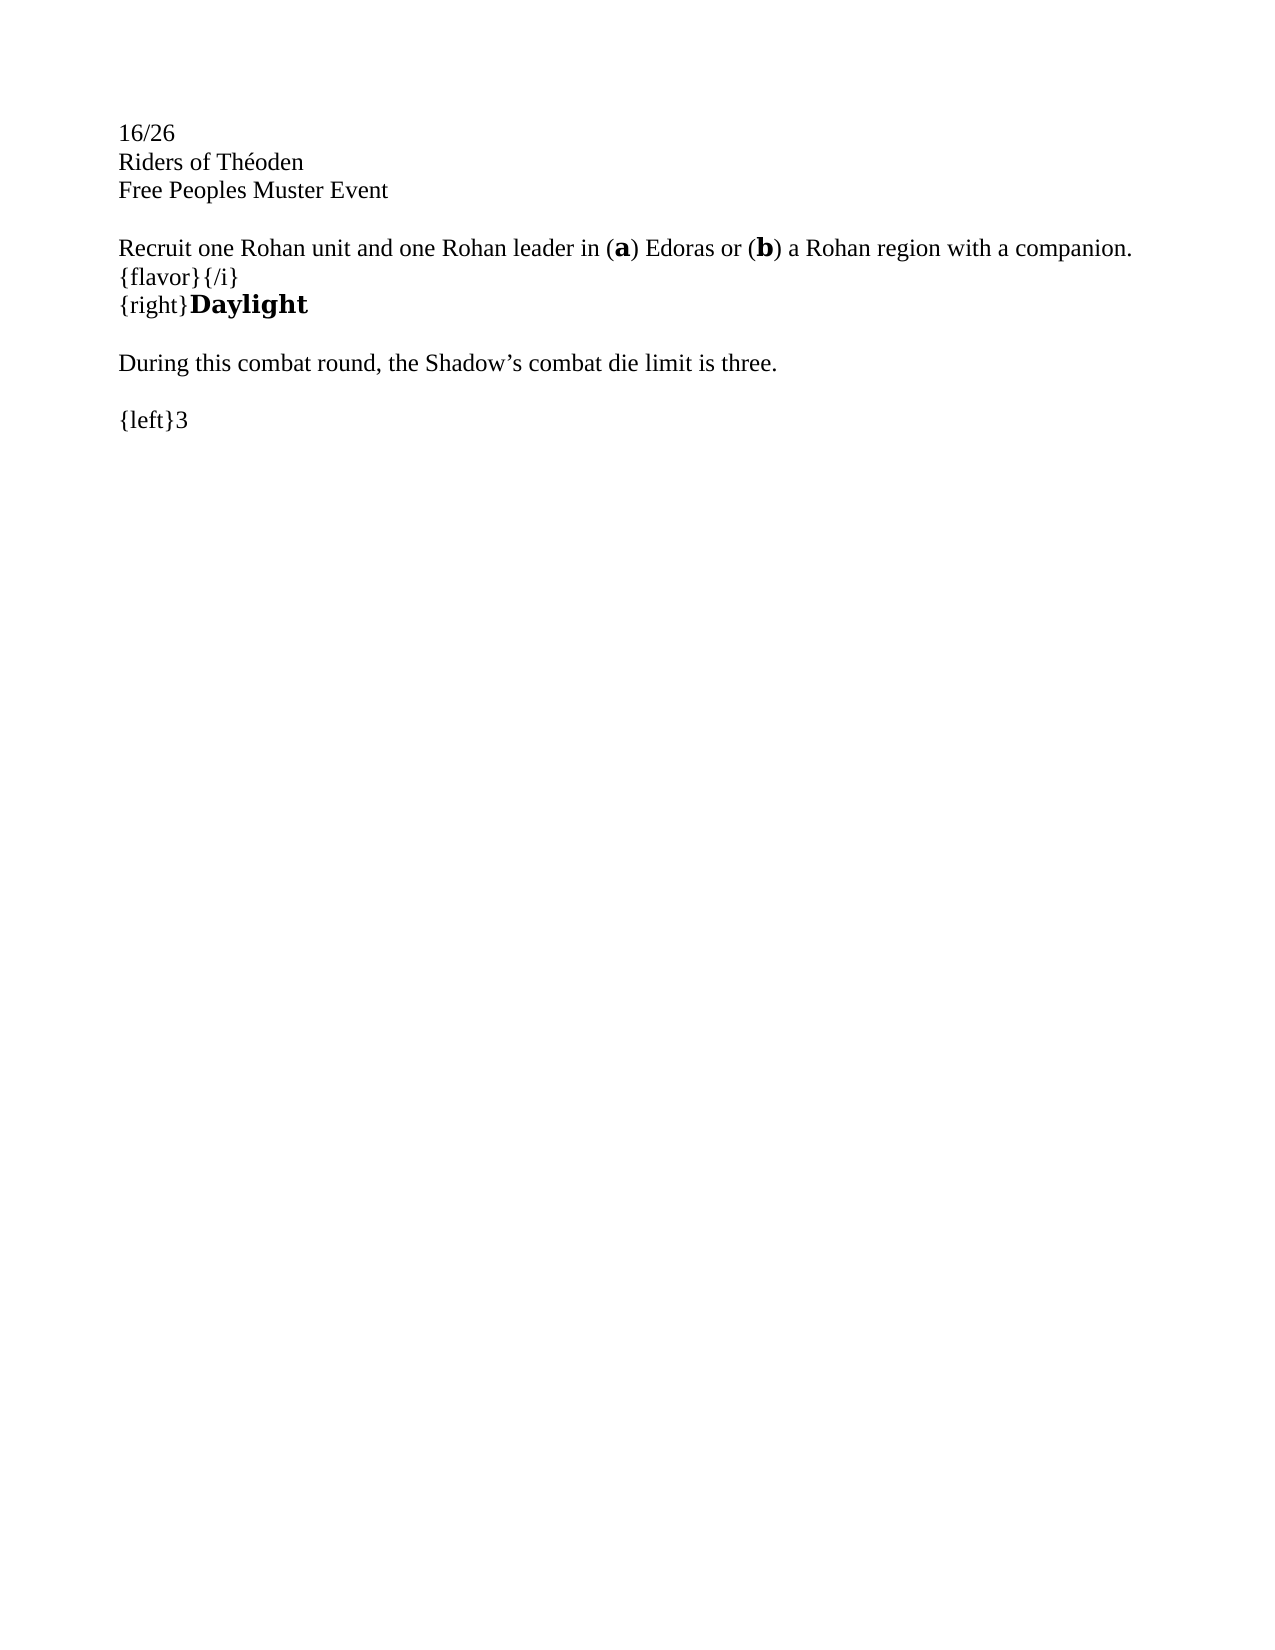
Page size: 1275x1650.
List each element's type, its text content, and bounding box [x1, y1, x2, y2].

text {flavor}{/i} [118, 262, 1157, 291]
text During this combat round, the Shadow’s combat die limit is three. [118, 348, 1157, 377]
text Free Peoples Muster Event [118, 176, 1157, 204]
text Riders of Théoden [118, 147, 1157, 176]
text Recruit one Rohan unit and one Rohan leader in (𝐚) Edoras or (𝐛) a Rohan region with a companion. [118, 233, 1157, 262]
text 16/26 [118, 118, 1157, 147]
text {right}𝐃𝐚𝐲𝐥𝐢𝐠𝐡𝐭 [118, 291, 1157, 319]
text {left}3 [118, 406, 1157, 434]
